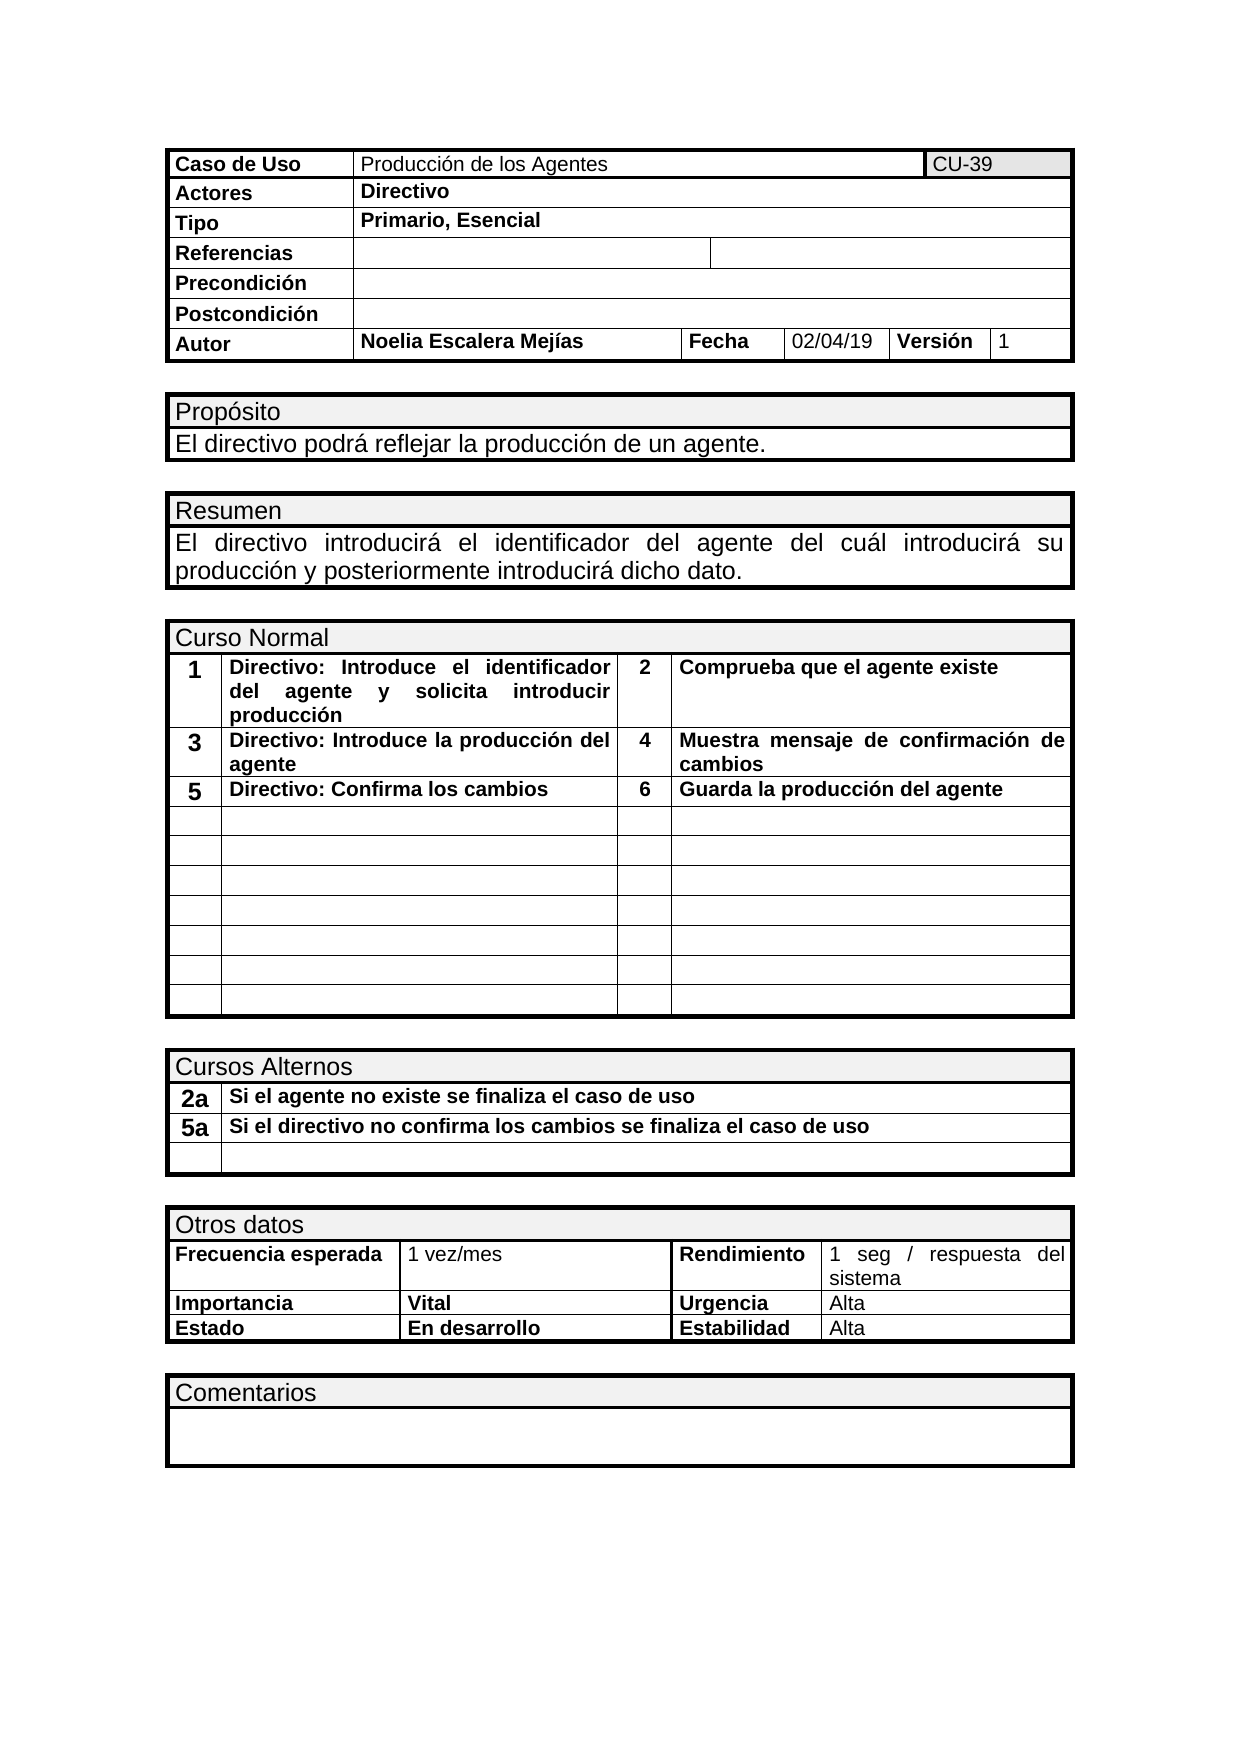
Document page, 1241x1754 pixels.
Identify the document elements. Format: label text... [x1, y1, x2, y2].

table_cell Estado [170, 1315, 399, 1339]
table_cell 1 [991, 329, 1070, 359]
table_cell [618, 926, 671, 954]
table_cell [618, 956, 671, 984]
table_header Comentarios [170, 1378, 1070, 1406]
table_header Cursos Alternos [170, 1052, 1070, 1081]
table_cell [711, 238, 1070, 267]
table_cell Versión [890, 329, 990, 359]
table_cell 1 [170, 655, 221, 727]
table_cell [170, 866, 221, 895]
table_cell [672, 956, 1070, 984]
table_cell 1 vez/mes [401, 1242, 670, 1290]
table_cell [170, 1143, 221, 1172]
table_header Propósito [170, 397, 1070, 426]
table_cell Tipo [170, 208, 353, 237]
table_cell [222, 807, 617, 835]
table_cell Noelia Escalera Mejías [354, 329, 681, 359]
table_cell [222, 985, 617, 1014]
table_cell Precondición [170, 269, 353, 298]
table_cell [170, 836, 221, 865]
table_cell Autor [170, 329, 353, 359]
table_cell [672, 836, 1070, 865]
table_header Curso Normal [170, 623, 1070, 652]
table_header Producción de los Agentes [354, 152, 923, 176]
table_cell [354, 299, 1070, 328]
table_cell Guarda la producción del agente [672, 777, 1070, 806]
table_cell Urgencia [673, 1291, 821, 1314]
table_cell 2a [170, 1084, 221, 1113]
table_cell Fecha [682, 329, 784, 359]
table_cell 6 [618, 777, 671, 806]
table_cell Muestra mensaje de confirmación de cambios [672, 728, 1070, 776]
table_cell Importancia [170, 1291, 399, 1314]
table_cell [618, 985, 671, 1014]
table_cell [222, 896, 617, 925]
table_cell [222, 956, 617, 984]
table_cell Si el directivo no confirma los cambios se finaliza el caso de uso [222, 1114, 1070, 1142]
table_cell Estabilidad [673, 1315, 821, 1339]
table_header Otros datos [170, 1210, 1070, 1239]
table_cell Referencias [170, 238, 353, 267]
table_cell [672, 985, 1070, 1014]
table_cell Rendimiento [673, 1242, 821, 1290]
table_cell 5 [170, 777, 221, 806]
table_cell 1 seg / respuesta del sistema [822, 1242, 1070, 1290]
table_header Caso de Uso [170, 152, 353, 176]
table_cell [672, 866, 1070, 895]
table_cell En desarrollo [401, 1315, 670, 1339]
table_cell Primario, Esencial [354, 208, 1070, 237]
table_cell [354, 269, 1070, 298]
table_cell Si el agente no existe se finaliza el caso de uso [222, 1084, 1070, 1113]
table_cell 02/04/19 [785, 329, 889, 359]
table_cell [618, 807, 671, 835]
table_cell Alta [822, 1291, 1070, 1314]
table_cell [618, 866, 671, 895]
table_cell [222, 836, 617, 865]
table_cell [222, 1143, 1070, 1172]
table_cell [618, 896, 671, 925]
table_cell Actores [170, 179, 353, 207]
table_cell 5a [170, 1114, 221, 1142]
table_cell [672, 807, 1070, 835]
table_cell 3 [170, 728, 221, 776]
table_cell Alta [822, 1315, 1070, 1339]
table_cell [222, 926, 617, 954]
table_cell Comprueba que el agente existe [672, 655, 1070, 727]
table_cell Directivo [354, 179, 1070, 207]
table_header Resumen [170, 496, 1070, 524]
table_cell Directivo: Confirma los cambios [222, 777, 617, 806]
table_cell [170, 807, 221, 835]
table_cell Directivo: Introduce la producción del agente [222, 728, 617, 776]
table_cell [170, 985, 221, 1014]
table_cell [170, 926, 221, 954]
table_cell [618, 836, 671, 865]
table_cell [170, 1409, 1070, 1463]
table_cell [354, 238, 710, 267]
table_cell [170, 896, 221, 925]
table_cell 4 [618, 728, 671, 776]
table_header CU-39 [927, 152, 1070, 176]
table_cell [170, 956, 221, 984]
table_cell Postcondición [170, 299, 353, 328]
table_cell Vital [401, 1291, 670, 1314]
table_cell [672, 896, 1070, 925]
table_cell [672, 926, 1070, 954]
table_cell 2 [618, 655, 671, 727]
table_cell El directivo introducirá el identificador del agente del cuál introducirá su producción y posteriormente introducirá dicho dato. [170, 528, 1070, 585]
table_cell Directivo: Introduce el identificador del agente y solicita introducir producción [222, 655, 617, 727]
table_cell [222, 866, 617, 895]
table_cell El directivo podrá reflejar la producción de un agente. [170, 429, 1070, 457]
table_cell Frecuencia esperada [170, 1242, 399, 1290]
